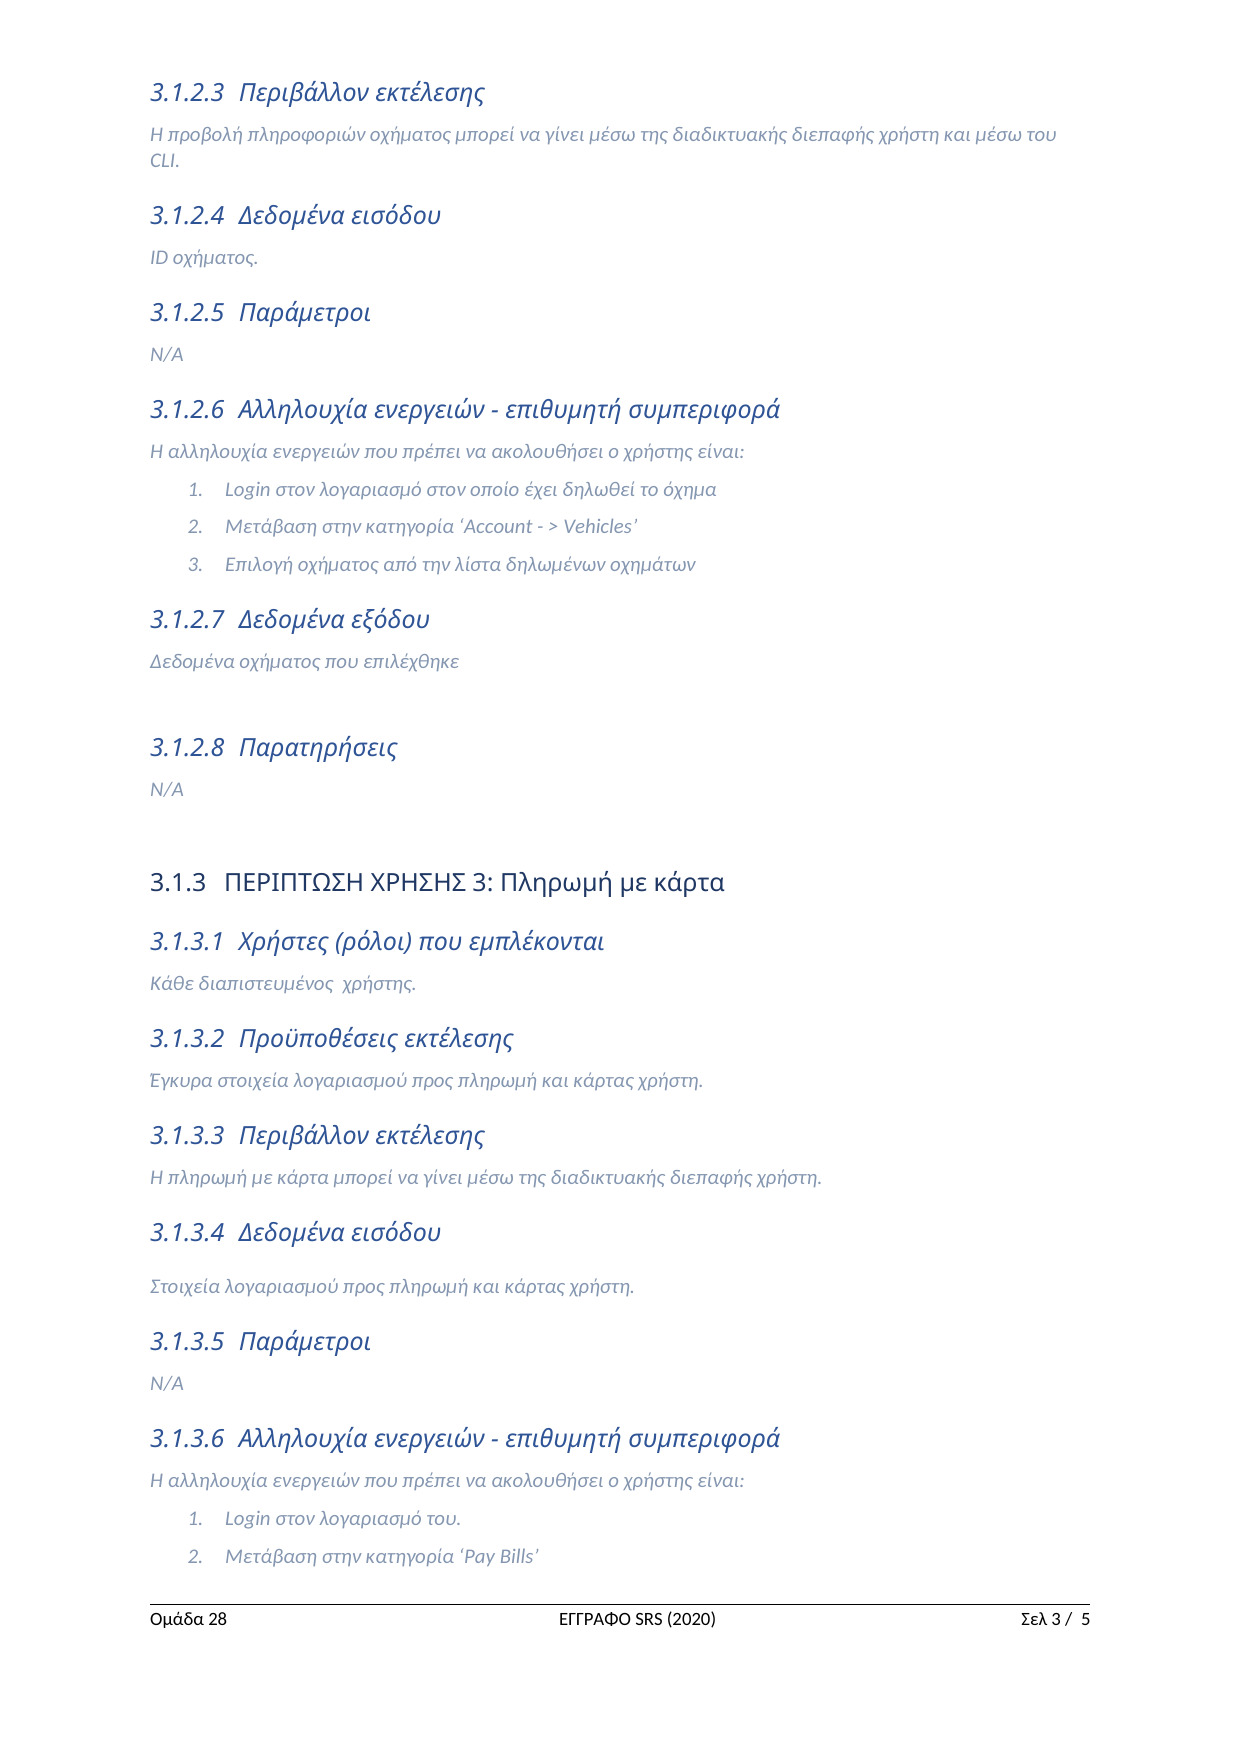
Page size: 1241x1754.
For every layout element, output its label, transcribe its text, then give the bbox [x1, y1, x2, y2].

subtitle 3.1.3.3 Περιβάλλον εκτέλεσης [150, 1117, 1090, 1152]
subtitle 3.1.2.5 Παράμετροι [150, 294, 1090, 328]
subtitle 3.1.3.4 Δεδομένα εισόδου [150, 1214, 1090, 1248]
text Κάθε διαπιστευμένος χρήστης. [150, 970, 1090, 996]
text Η πληρωμή με κάρτα μπορεί να γίνει μέσω της διαδικτυακής διεπαφής χρήστη. [150, 1164, 1090, 1189]
text Η προβολή πληροφοριών οχήματος μπορεί να γίνει μέσω της διαδικτυακής διεπαφής χρήστη και μέσω του CLI. [150, 122, 1090, 172]
subtitle 3.1.3.5 Παράμετροι [150, 1324, 1090, 1358]
subtitle 3.1.2.4 Δεδομένα εισόδου [150, 197, 1090, 231]
list Μετάβαση στην κατηγορία ‘Account - > Vehicles’ [187, 514, 1090, 539]
list Μετάβαση στην κατηγορία ‘Pay Bills’ [187, 1543, 1090, 1569]
subtitle 3.1.2.3 Περιβάλλον εκτέλεσης [150, 75, 1090, 109]
subtitle 3.1.3.6 Αλληλουχία ενεργειών - επιθυμητή συμπεριφορά [150, 1421, 1090, 1455]
subtitle 3.1.2.6 Αλληλουχία ενεργειών - επιθυμητή συμπεριφορά [150, 391, 1090, 425]
text Δεδομένα οχήματος που επιλέχθηκε [150, 649, 1090, 674]
subtitle 3.1.2.8 Παρατηρήσεις [150, 729, 1090, 764]
subtitle 3.1.3.1 Χρήστες (ρόλοι) που εμπλέκονται [150, 923, 1090, 958]
text Η αλληλουχία ενεργειών που πρέπει να ακολουθήσει ο χρήστης είναι: [150, 1467, 1090, 1493]
list Login στον λογαριασμό στον οποίο έχει δηλωθεί το όχημα [187, 476, 1090, 501]
text Έγκυρα στοιχεία λογαριασμού προς πληρωμή και κάρτας χρήστη. [150, 1067, 1090, 1092]
list Login στον λογαριασμό του. [187, 1505, 1090, 1531]
subtitle 3.1.3 ΠΕΡΙΠΤΩΣΗ ΧΡΗΣΗΣ 3: Πληρωμή με κάρτα [150, 864, 1090, 898]
text Ν/Α [150, 341, 1090, 366]
text N/A [150, 1371, 1090, 1396]
subtitle Στοιχεία λογαριασμού προς πληρωμή και κάρτας χρήστη. [150, 1273, 1090, 1299]
subtitle 3.1.2.7 Δεδομένα εξόδου [150, 602, 1090, 636]
text N/A [150, 776, 1090, 802]
text Η αλληλουχία ενεργειών που πρέπει να ακολουθήσει ο χρήστης είναι: [150, 438, 1090, 463]
subtitle 3.1.3.2 Προϋποθέσεις εκτέλεσης [150, 1021, 1090, 1054]
text ID οχήματος. [150, 244, 1090, 269]
list Επιλογή οχήματος από την λίστα δηλωμένων οχημάτων [187, 552, 1090, 577]
